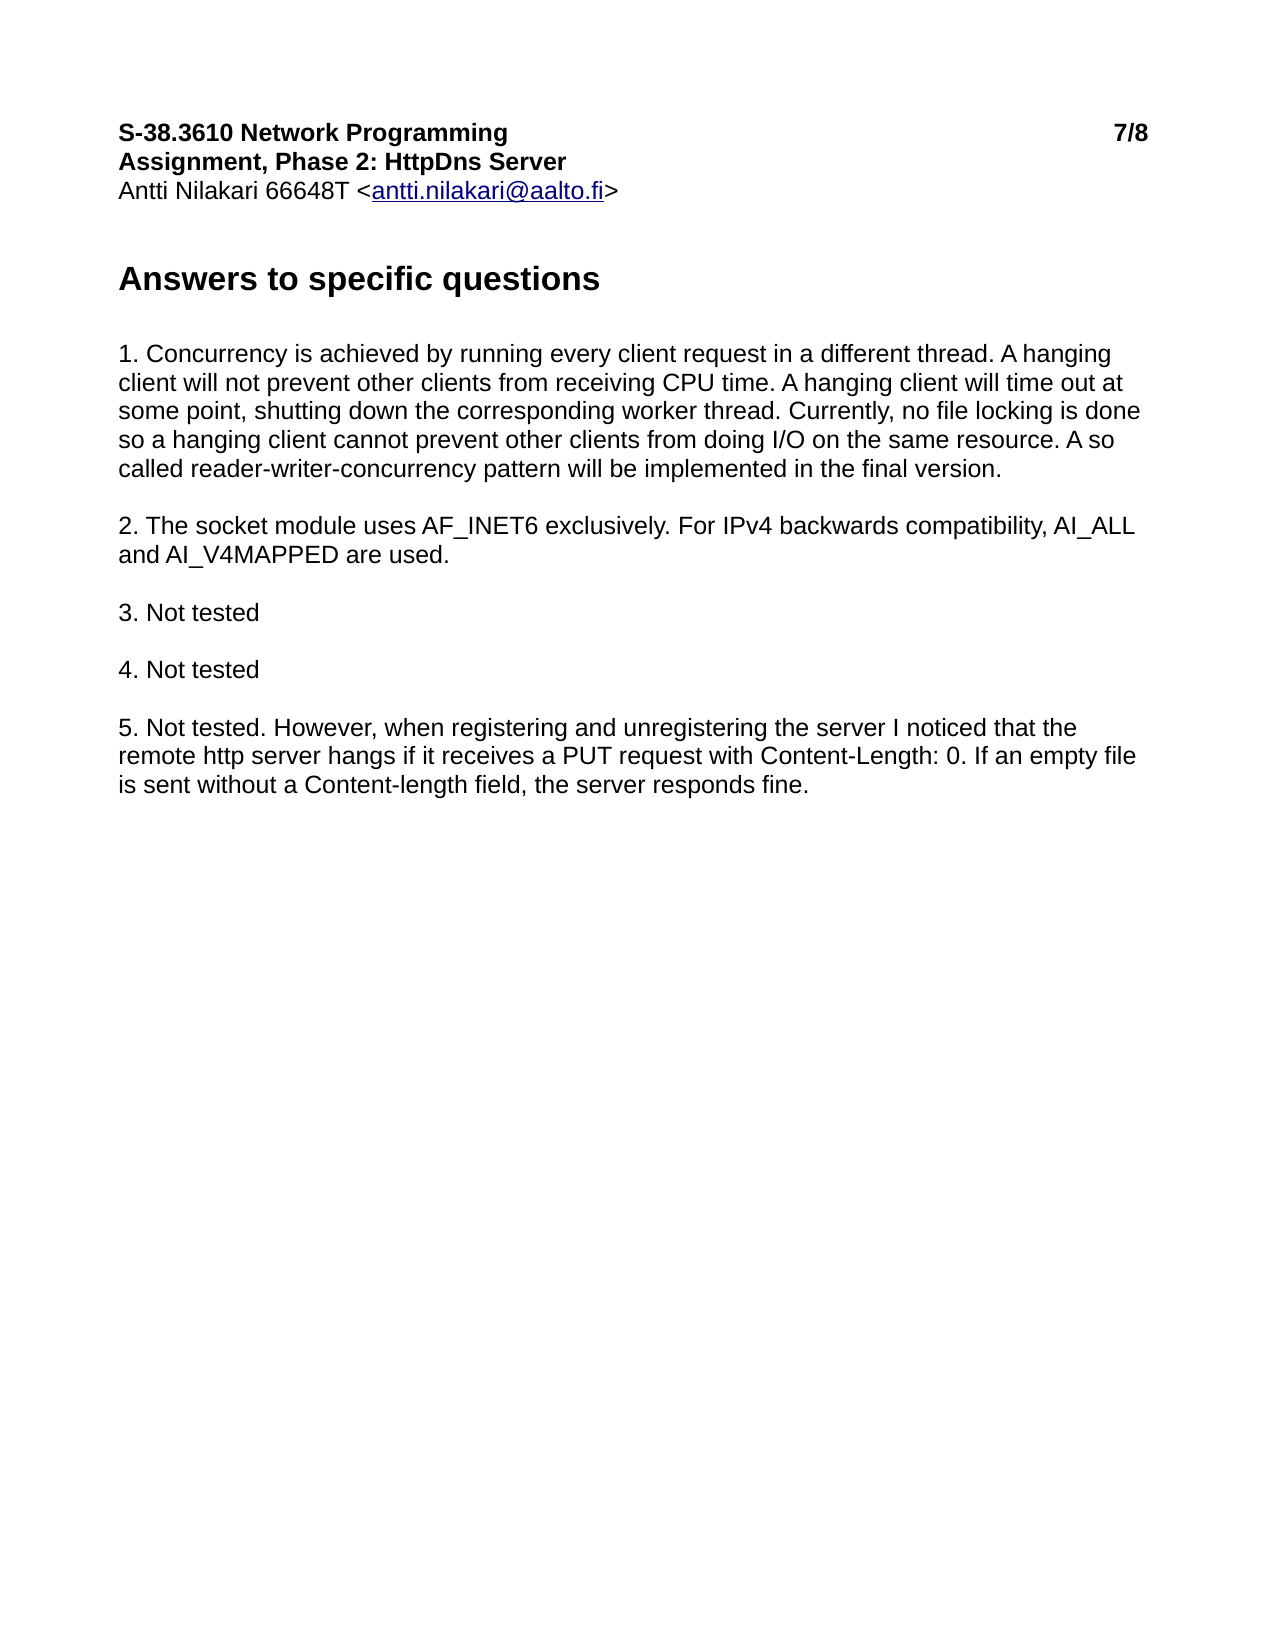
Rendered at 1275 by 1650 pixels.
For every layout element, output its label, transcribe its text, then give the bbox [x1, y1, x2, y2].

text 4. Not tested [118, 655, 1157, 684]
subtitle Answers to specific questions [118, 259, 1157, 297]
text 5. Not tested. However, when registering and unregistering the server I noticed that the remote http server hangs if it receives a PUT request with Content-Length: 0. If an empty file is sent without a Content-length field, the server responds fine. [118, 712, 1157, 799]
text 1. Concurrency is achieved by running every client request in a different thread. A hanging client will not prevent other clients from receiving CPU time. A hanging client will time out at some point, shutting down the corresponding worker thread. Currently, no file locking is done so a hanging client cannot prevent other clients from doing I/O on the same resource. A so called reader-writer-concurrency pattern will be implemented in the final version. [118, 339, 1157, 482]
text 2. The socket module uses AF_INET6 exclusively. For IPv4 backwards compatibility, AI_ALL and AI_V4MAPPED are used. [118, 511, 1157, 569]
text 3. Not tested [118, 597, 1157, 626]
